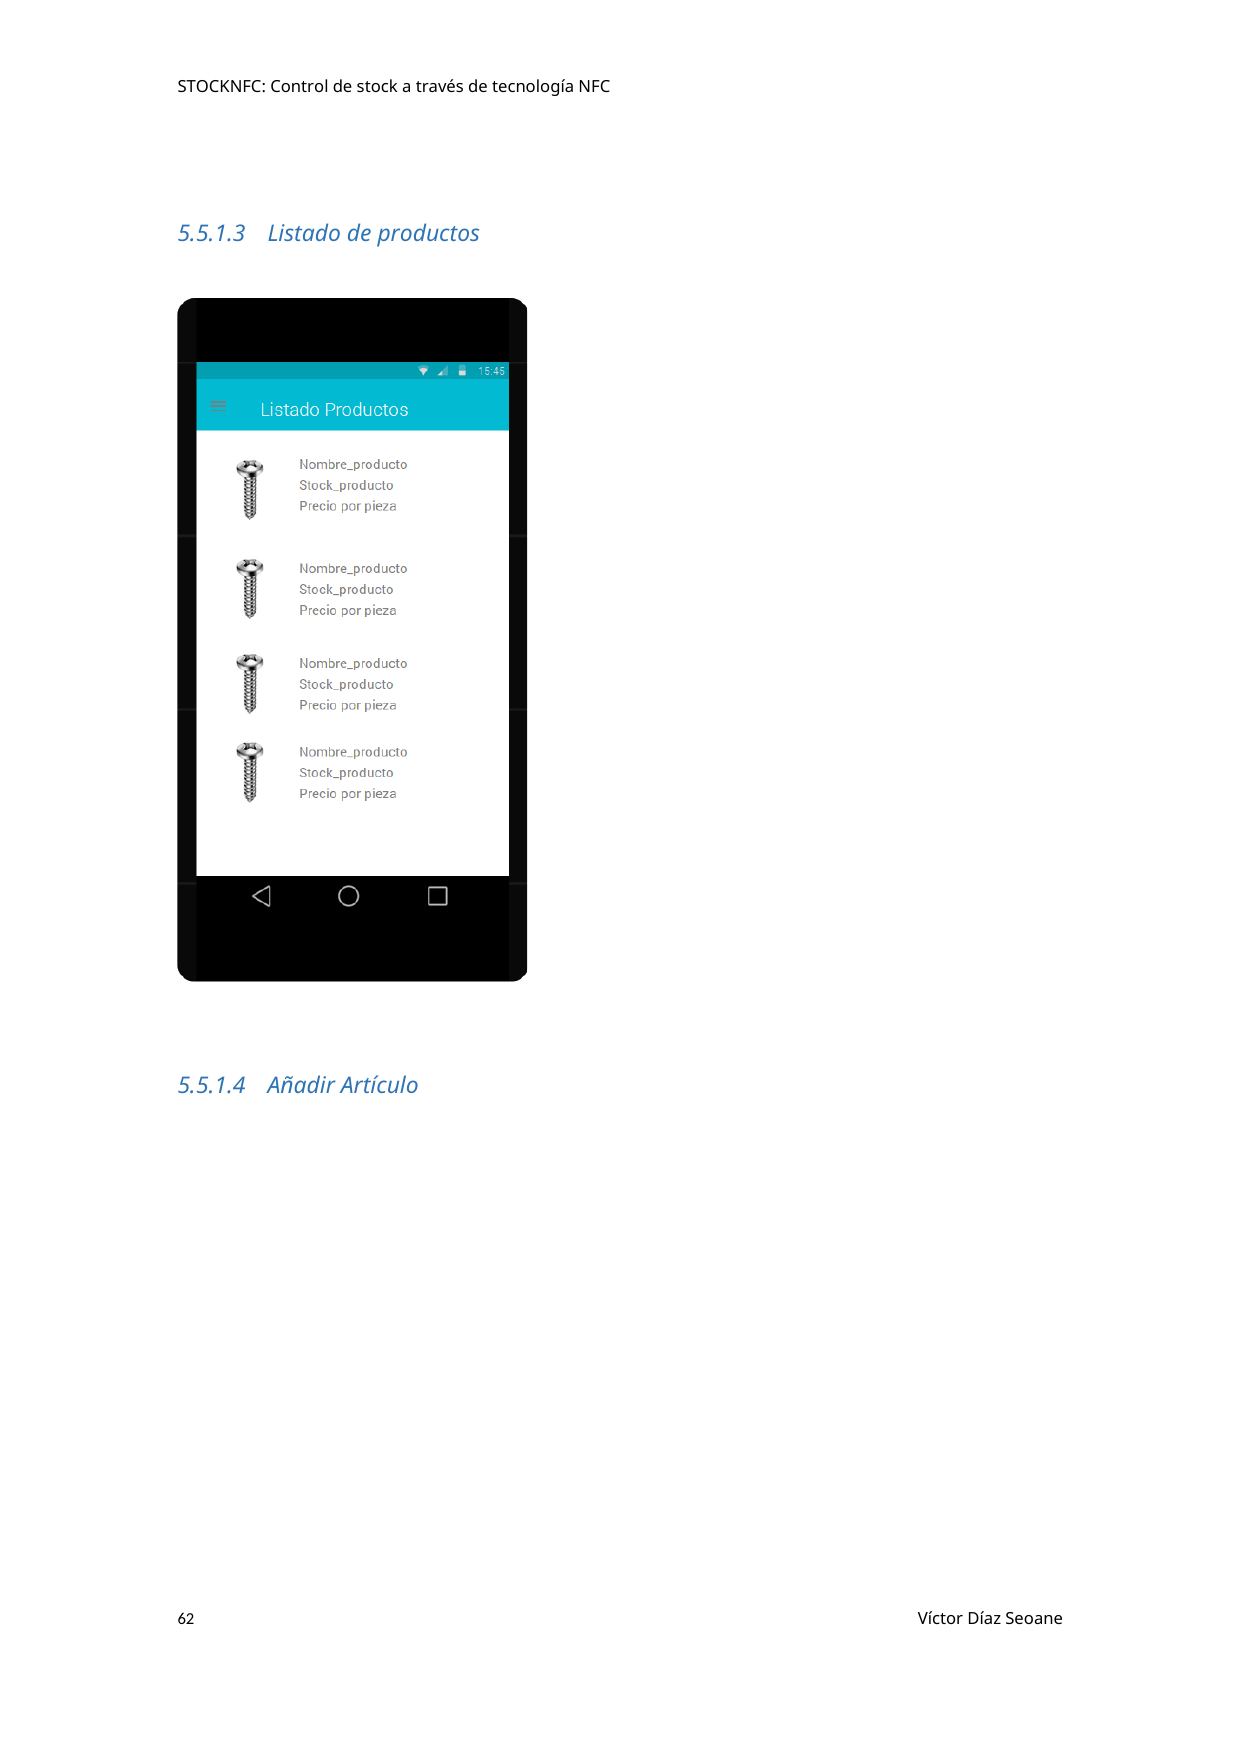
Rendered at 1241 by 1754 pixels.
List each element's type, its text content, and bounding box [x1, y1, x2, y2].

subtitle Añadir Artículo [177, 1068, 1063, 1100]
subtitle Listado de productos [177, 217, 1063, 249]
